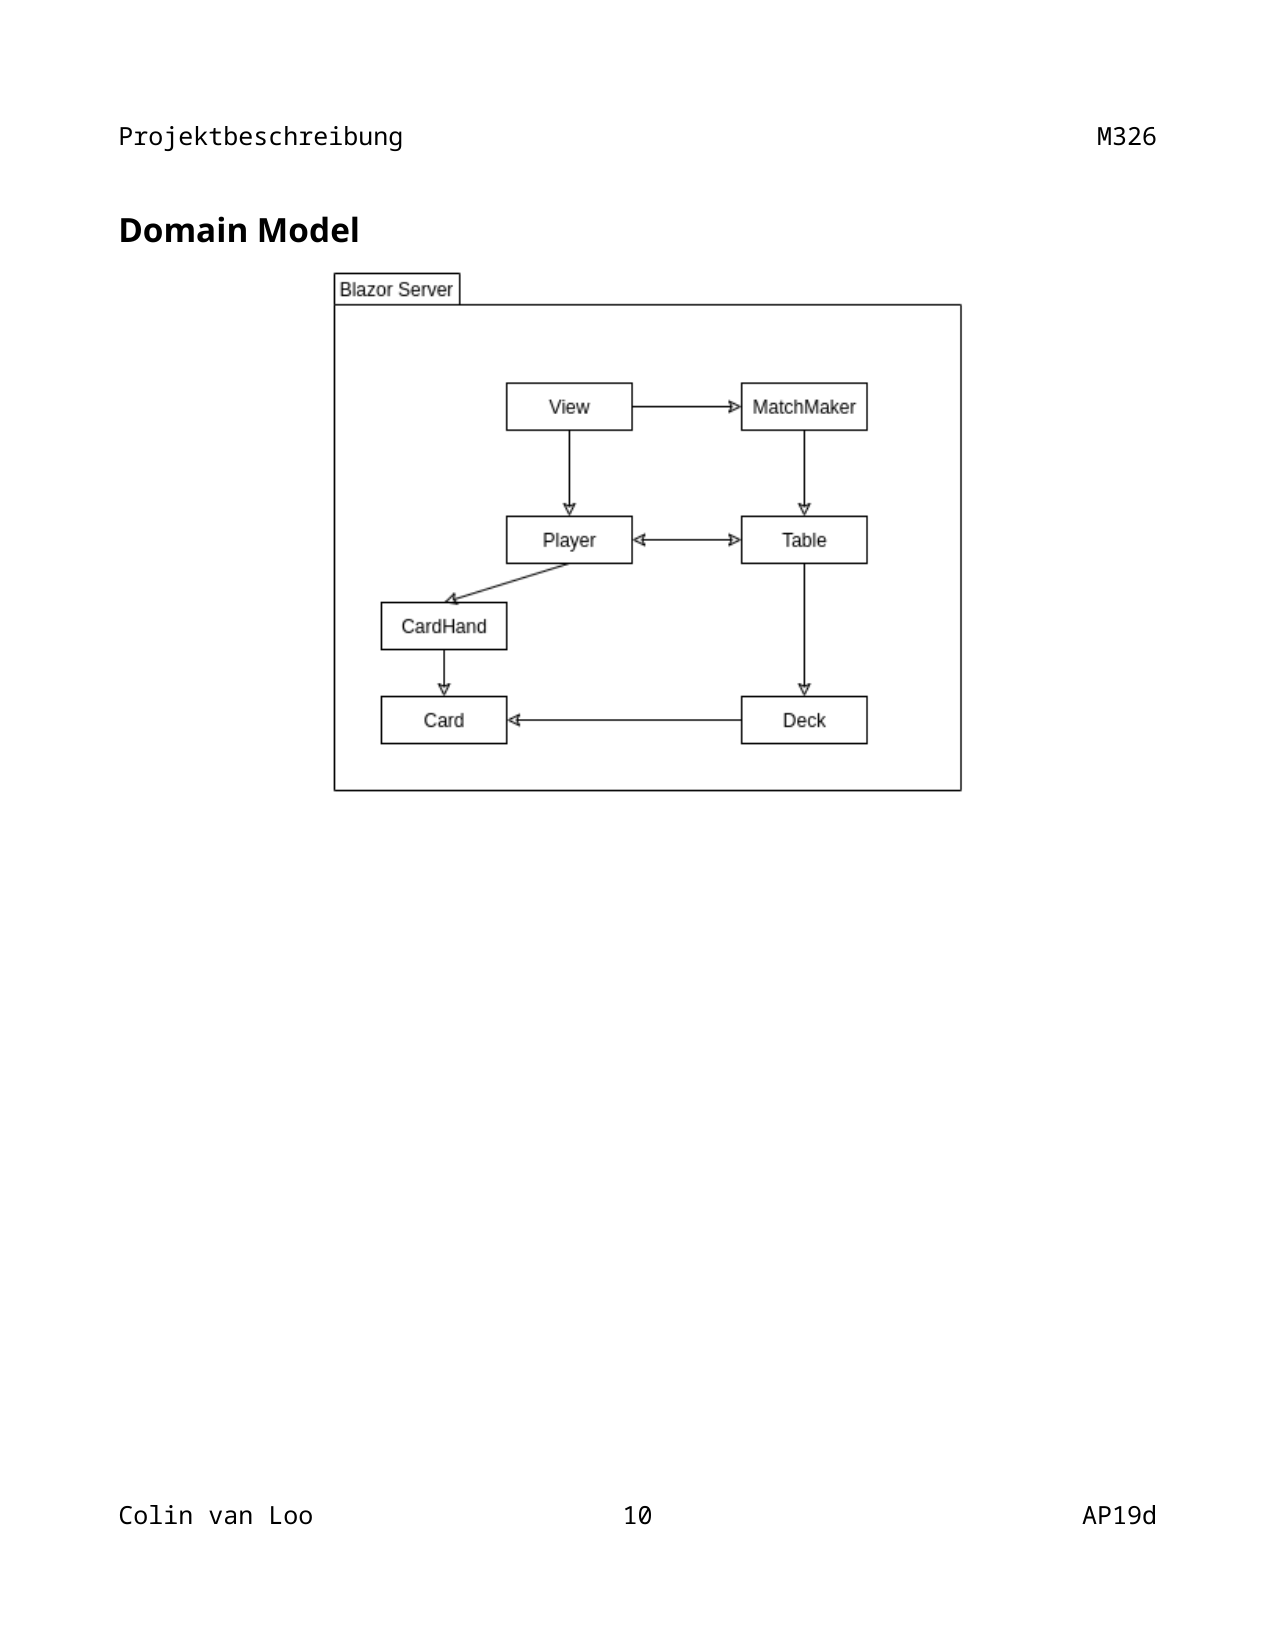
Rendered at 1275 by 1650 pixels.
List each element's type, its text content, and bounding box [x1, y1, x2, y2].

subtitle Domain Model [118, 207, 1157, 812]
picture [323, 262, 984, 812]
